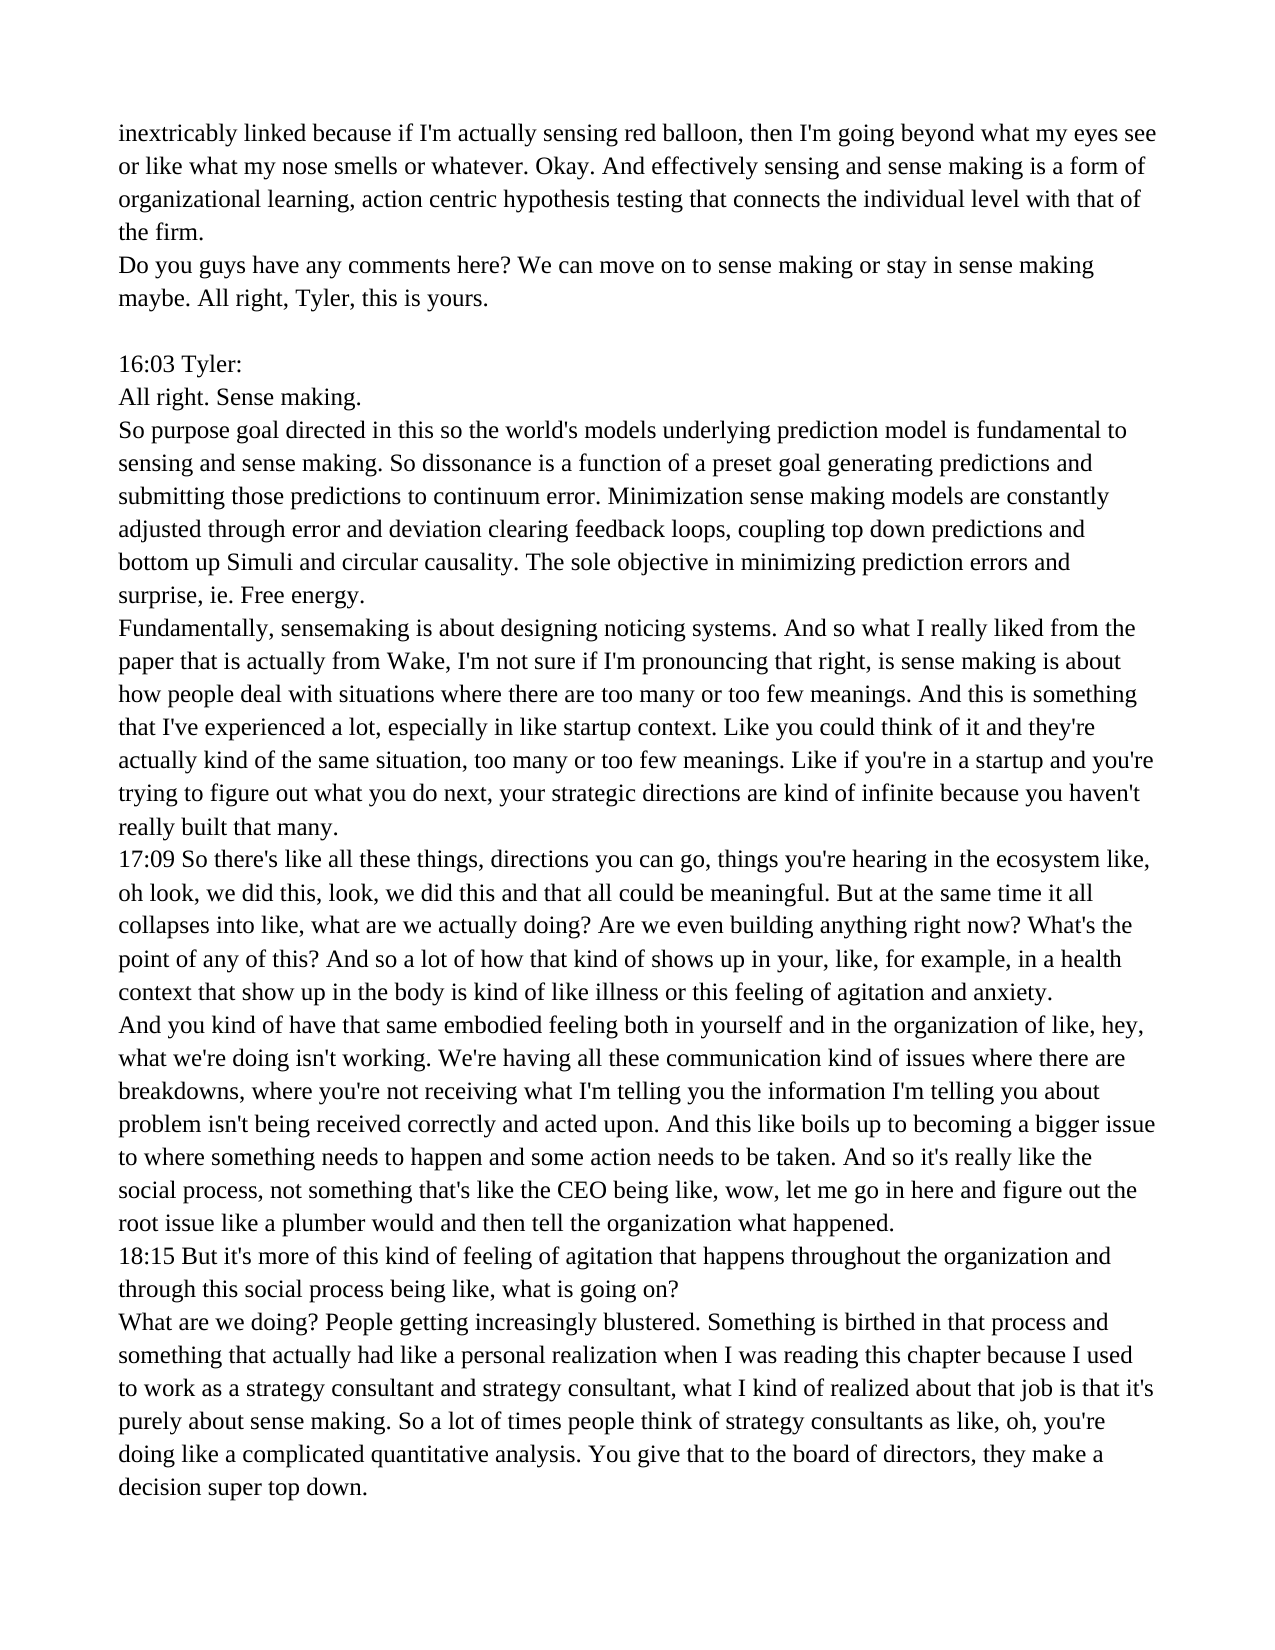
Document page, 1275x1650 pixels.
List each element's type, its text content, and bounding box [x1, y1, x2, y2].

text All right. Sense making. [118, 382, 1157, 411]
text 17:09 So there's like all these things, directions you can go, things you're hearing in the ecosystem like, oh look, we did this, look, we did this and that all could be meaningful. But at the same time it all collapses into like, what are we actually doing? Are we even building anything right now? What's the point of any of this? And so a lot of how that kind of shows up in your, like, for example, in a health context that show up in the body is kind of like illness or this feeling of agitation and anxiety. [118, 844, 1157, 1005]
text 16:03 Tyler: [118, 349, 1157, 378]
text What are we doing? People getting increasingly blustered. Something is birthed in that process and something that actually had like a personal realization when I was reading this chapter because I used to work as a strategy consultant and strategy consultant, what I kind of realized about that job is that it's purely about sense making. So a lot of times people think of strategy consultants as like, oh, you're doing like a complicated quantitative analysis. You give that to the board of directors, they make a decision super top down. [118, 1307, 1157, 1501]
text Do you guys have any comments here? We can move on to sense making or stay in sense making maybe. All right, Tyler, this is yours. [118, 250, 1157, 312]
text 18:15 But it's more of this kind of feeling of agitation that happens throughout the organization and through this social process being like, what is going on? [118, 1241, 1157, 1303]
text Fundamentally, sensemaking is about designing noticing systems. And so what I really liked from the paper that is actually from Wake, I'm not sure if I'm pronouncing that right, is sense making is about how people deal with situations where there are too many or too few meanings. And this is something that I've experienced a lot, especially in like startup context. Like you could think of it and they're actually kind of the same situation, too many or too few meanings. Like if you're in a startup and you're trying to figure out what you do next, your strategic directions are kind of infinite because you haven't really built that many. [118, 613, 1157, 840]
text So purpose goal directed in this so the world's models underlying prediction model is fundamental to sensing and sense making. So dissonance is a function of a preset goal generating predictions and submitting those predictions to continuum error. Minimization sense making models are constantly adjusted through error and deviation clearing feedback loops, coupling top down predictions and bottom up Simuli and circular causality. The sole objective in minimizing prediction errors and surprise, ie. Free energy. [118, 415, 1157, 609]
text And you kind of have that same embodied feeling both in yourself and in the organization of like, hey, what we're doing isn't working. We're having all these communication kind of issues where there are breakdowns, where you're not receiving what I'm telling you the information I'm telling you about problem isn't being received correctly and acted upon. And this like boils up to becoming a bigger issue to where something needs to happen and some action needs to be taken. And so it's really like the social process, not something that's like the CEO being like, wow, let me go in here and figure out the root issue like a plumber would and then tell the organization what happened. [118, 1010, 1157, 1237]
text inextricably linked because if I'm actually sensing red balloon, then I'm going beyond what my eyes see or like what my nose smells or whatever. Okay. And effectively sensing and sense making is a form of organizational learning, action centric hypothesis testing that connects the individual level with that of the firm. [118, 118, 1157, 246]
